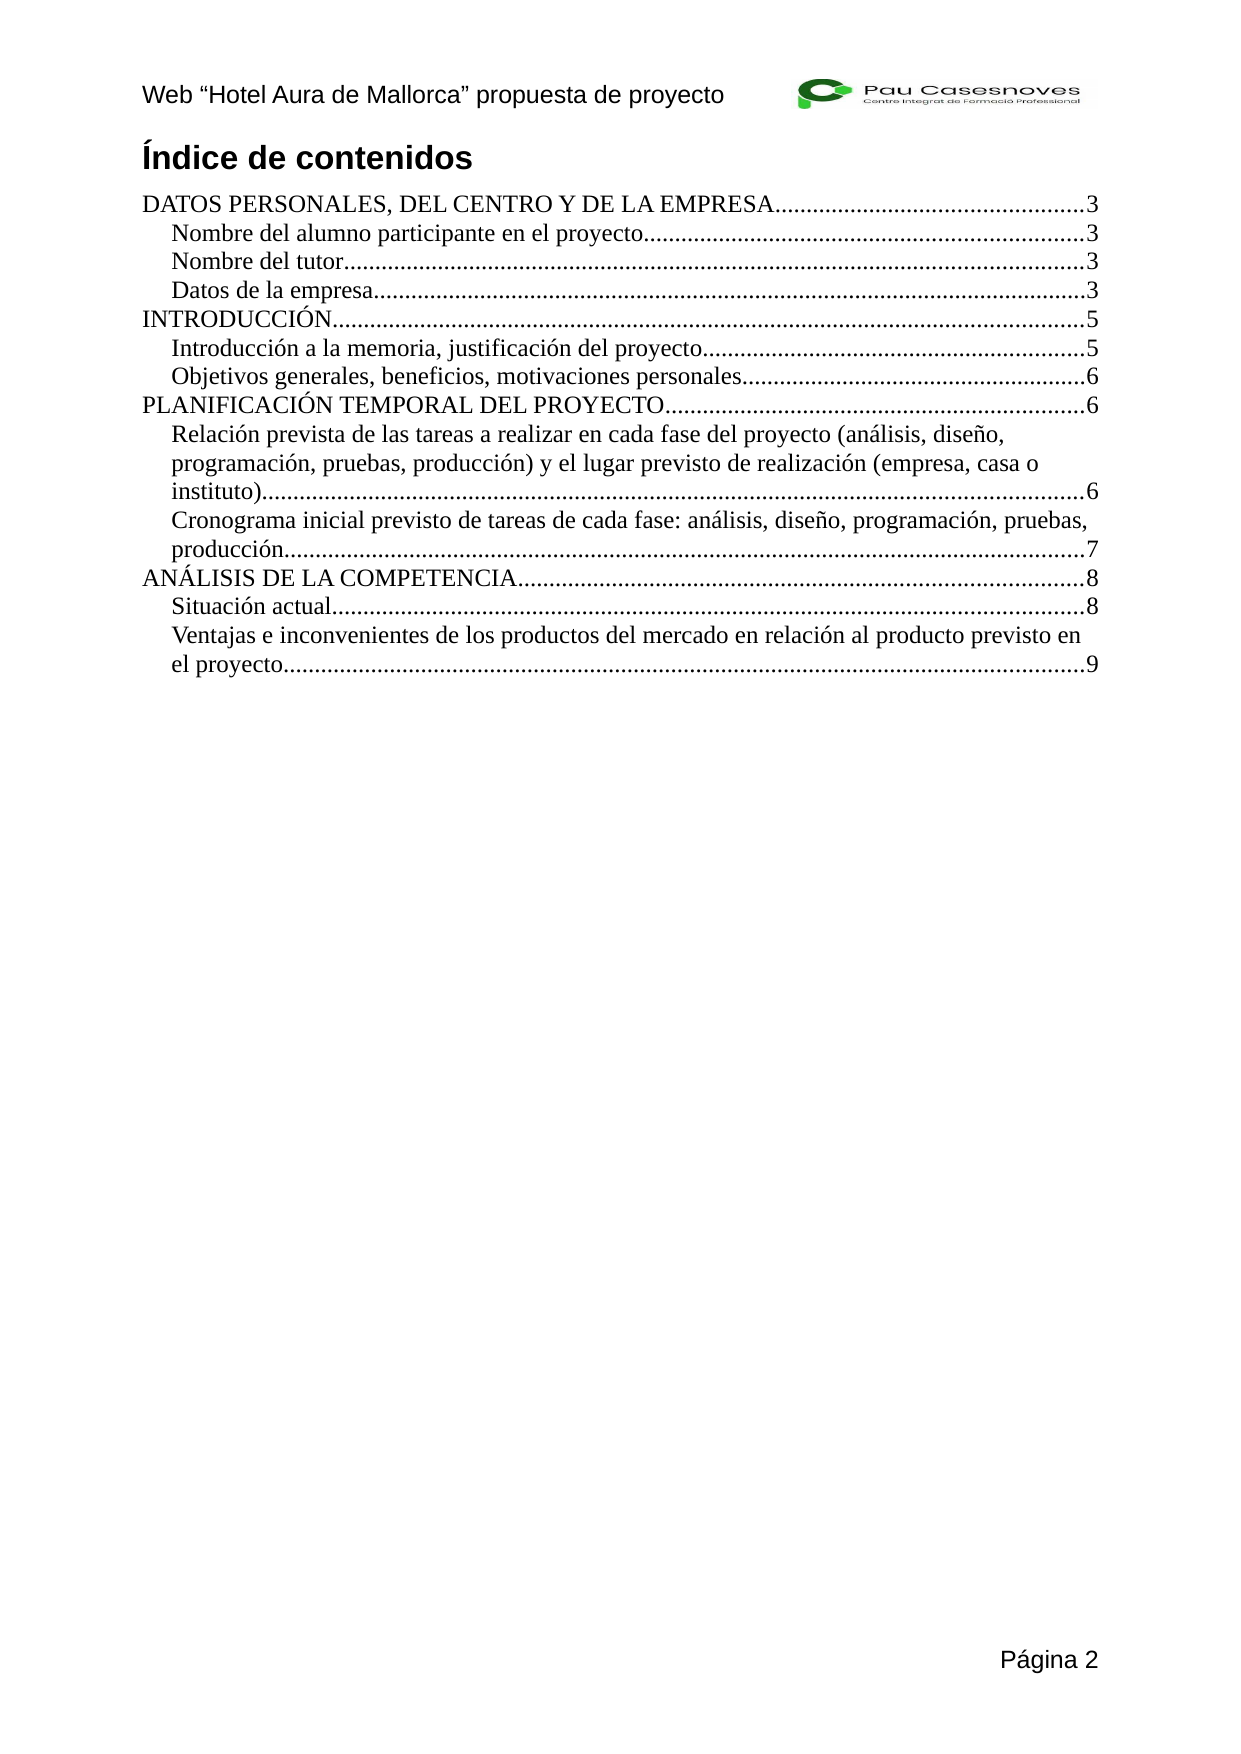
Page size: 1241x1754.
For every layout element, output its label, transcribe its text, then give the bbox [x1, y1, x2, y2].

text INTRODUCCIÓN 5 [142, 304, 1098, 333]
text Introducción a la memoria, justificación del proyecto. 5 [171, 333, 1098, 361]
text Ventajas e inconvenientes de los productos del mercado en relación al producto previsto en el proyecto 9 [171, 620, 1098, 678]
text Objetivos generales, beneficios, motivaciones personales... 6 [171, 361, 1098, 390]
subtitle Índice de contenidos [142, 138, 1098, 176]
text Datos de la empresa 3 [171, 275, 1098, 304]
text PLANIFICACIÓN TEMPORAL DEL PROYECTO 6 [142, 390, 1098, 419]
text DATOS PERSONALES, DEL CENTRO Y DE LA EMPRESA 3 [142, 189, 1098, 218]
text Cronograma inicial previsto de tareas de cada fase: análisis, diseño, programación, pruebas, producción. 7 [171, 505, 1098, 563]
picture [791, 79, 1099, 109]
text Nombre del alumno participante en el proyecto 3 [171, 218, 1098, 246]
text ANÁLISIS DE LA COMPETENCIA 8 [142, 563, 1098, 591]
text Nombre del tutor 3 [171, 246, 1098, 275]
text Situación actual 8 [171, 591, 1098, 620]
text Relación prevista de las tareas a realizar en cada fase del proyecto (análisis, diseño, programación, pruebas, producción) y el lugar previsto de realización (empresa, casa o instituto) 6 [171, 419, 1098, 505]
